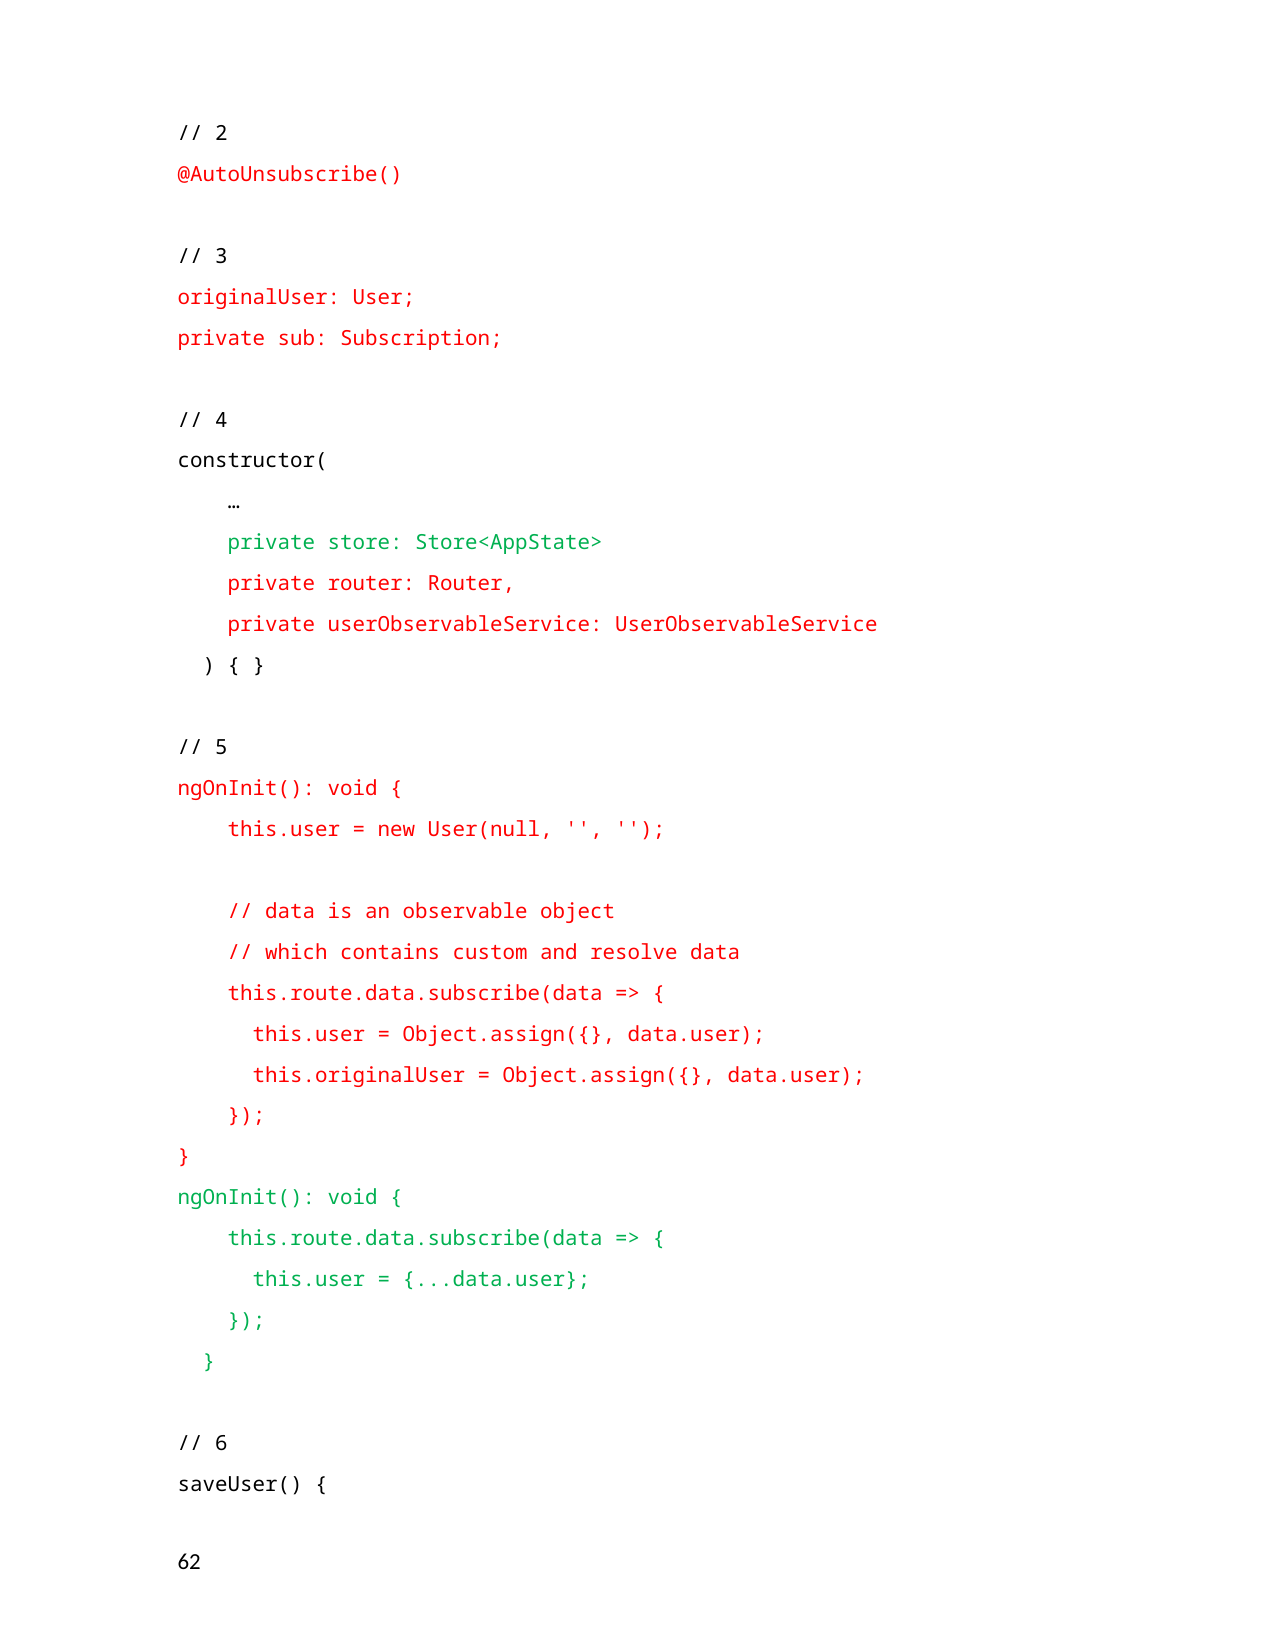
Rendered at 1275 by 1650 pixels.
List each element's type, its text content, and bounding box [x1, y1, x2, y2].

text // 5 [177, 732, 1186, 761]
text ngOnInit(): void { [177, 1182, 1186, 1211]
text ngOnInit(): void { [177, 773, 1186, 802]
text // which contains custom and resolve data [177, 937, 1186, 965]
text saveUser() { [177, 1469, 1186, 1497]
text // 2 [177, 118, 1186, 147]
text }); [177, 1305, 1186, 1334]
text … [177, 487, 1186, 515]
text // 6 [177, 1428, 1186, 1457]
text private sub: Subscription; [177, 323, 1186, 351]
text this.route.data.subscribe(data => { [177, 1223, 1186, 1252]
text this.user = {...data.user}; [177, 1264, 1186, 1293]
text @AutoUnsubscribe() [177, 159, 1186, 187]
text } [177, 1142, 1186, 1170]
text this.originalUser = Object.assign({}, data.user); [177, 1060, 1186, 1088]
text this.route.data.subscribe(data => { [177, 978, 1186, 1006]
text originalUser: User; [177, 282, 1186, 310]
text private userObservableService: UserObservableService [177, 609, 1186, 638]
text this.user = Object.assign({}, data.user); [177, 1019, 1186, 1047]
text ) { } [177, 650, 1186, 679]
text } [177, 1346, 1186, 1375]
text this.user = new User(null, '', ''); [177, 814, 1186, 842]
text // data is an observable object [177, 896, 1186, 924]
text constructor( [177, 446, 1186, 474]
text // 3 [177, 241, 1186, 269]
text }); [177, 1101, 1186, 1129]
text private router: Router, [177, 568, 1186, 597]
text private store: Store<AppState> [177, 527, 1186, 556]
text // 4 [177, 405, 1186, 433]
